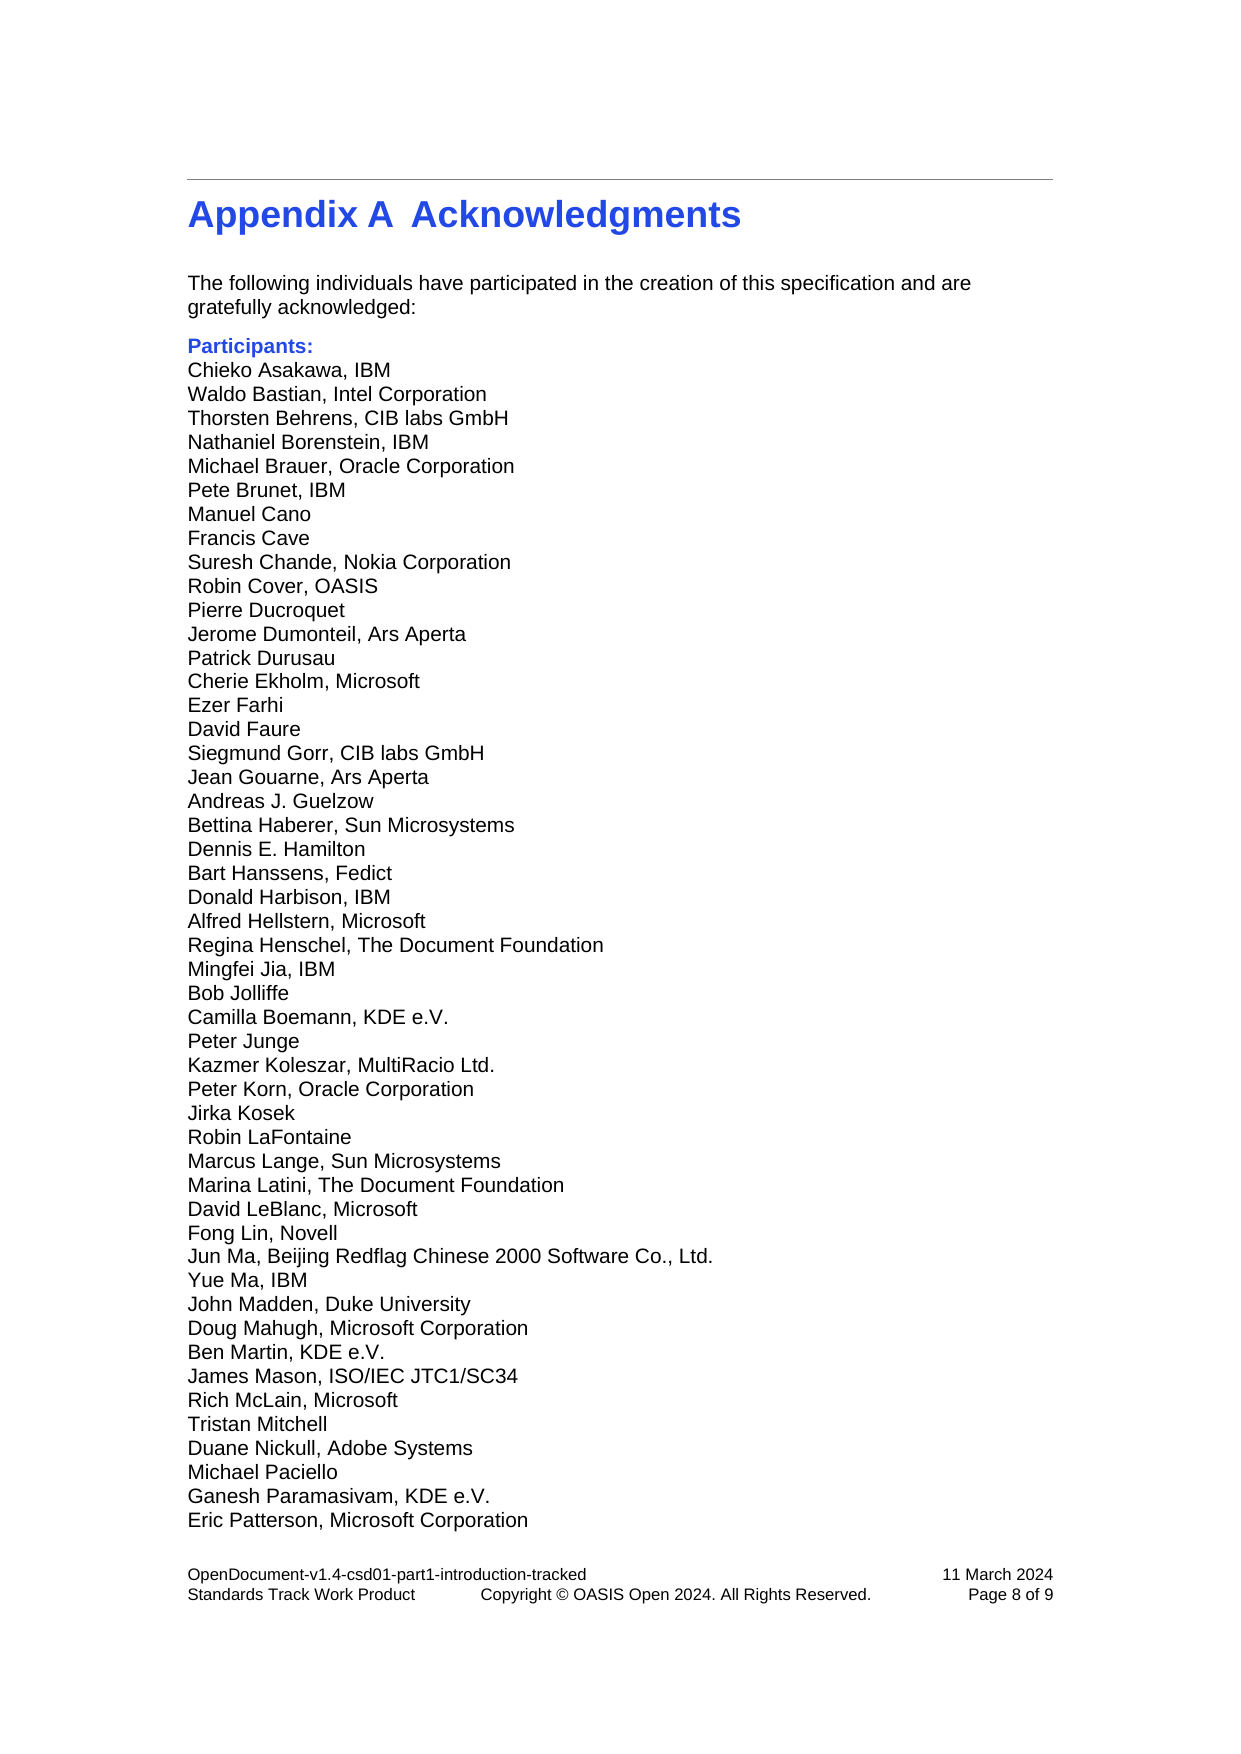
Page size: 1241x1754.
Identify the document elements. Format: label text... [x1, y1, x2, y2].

text Bart Hanssens, Fedict [187, 861, 1053, 885]
text Doug Mahugh, Microsoft Corporation [187, 1316, 1053, 1340]
text Nathaniel Borenstein, IBM [187, 430, 1053, 454]
text James Mason, ISO/IEC JTC1/SC34 [187, 1364, 1053, 1388]
text The following individuals have participated in the creation of this specification and are gratefully acknowledged: [187, 271, 1053, 319]
text Dennis E. Hamilton [187, 837, 1053, 861]
title Participants: [187, 334, 1053, 358]
text Marina Latini, The Document Foundation [187, 1172, 1053, 1196]
text Pete Brunet, IBM [187, 478, 1053, 502]
text Ganesh Paramasivam, KDE e.V. [187, 1484, 1053, 1508]
text Jerome Dumonteil, Ars Aperta [187, 621, 1053, 645]
text Ezer Farhi [187, 693, 1053, 717]
text Waldo Bastian, Intel Corporation [187, 382, 1053, 406]
text Chieko Asakawa, IBM [187, 358, 1053, 382]
text Michael Brauer, Oracle Corporation [187, 454, 1053, 478]
text Cherie Ekholm, Microsoft [187, 669, 1053, 693]
text Jun Ma, Beijing Redflag Chinese 2000 Software Co., Ltd. [187, 1244, 1053, 1268]
text Marcus Lange, Sun Microsystems [187, 1148, 1053, 1172]
text Robin LaFontaine [187, 1124, 1053, 1148]
text Jirka Kosek [187, 1101, 1053, 1124]
text Camilla Boemann, KDE e.V. [187, 1005, 1053, 1029]
text Patrick Durusau [187, 645, 1053, 669]
text Ben Martin, KDE e.V. [187, 1340, 1053, 1364]
text Donald Harbison, IBM [187, 885, 1053, 909]
text Alfred Hellstern, Microsoft [187, 909, 1053, 933]
text Kazmer Koleszar, MultiRacio Ltd. [187, 1053, 1053, 1077]
text Rich McLain, Microsoft [187, 1388, 1053, 1412]
text Michael Paciello [187, 1460, 1053, 1484]
text Regina Henschel, The Document Foundation [187, 933, 1053, 957]
text Yue Ma, IBM [187, 1268, 1053, 1292]
text David Faure [187, 717, 1053, 741]
text Fong Lin, Novell [187, 1220, 1053, 1244]
text Francis Cave [187, 526, 1053, 549]
text Siegmund Gorr, CIB labs GmbH [187, 741, 1053, 765]
text Tristan Mitchell [187, 1412, 1053, 1436]
subtitle Acknowledgments [187, 180, 1053, 236]
text Peter Korn, Oracle Corporation [187, 1077, 1053, 1101]
text Andreas J. Guelzow [187, 789, 1053, 813]
text Peter Junge [187, 1029, 1053, 1053]
text Eric Patterson, Microsoft Corporation [187, 1508, 1053, 1532]
text Bob Jolliffe [187, 981, 1053, 1005]
text Duane Nickull, Adobe Systems [187, 1436, 1053, 1460]
text Robin Cover, OASIS [187, 573, 1053, 597]
text David LeBlanc, Microsoft [187, 1196, 1053, 1220]
text Suresh Chande, Nokia Corporation [187, 549, 1053, 573]
text Bettina Haberer, Sun Microsystems [187, 813, 1053, 837]
text Pierre Ducroquet [187, 597, 1053, 621]
text Thorsten Behrens, CIB labs GmbH [187, 406, 1053, 430]
text John Madden, Duke University [187, 1292, 1053, 1316]
text Manuel Cano [187, 502, 1053, 526]
text Jean Gouarne, Ars Aperta [187, 765, 1053, 789]
text Mingfei Jia, IBM [187, 957, 1053, 981]
